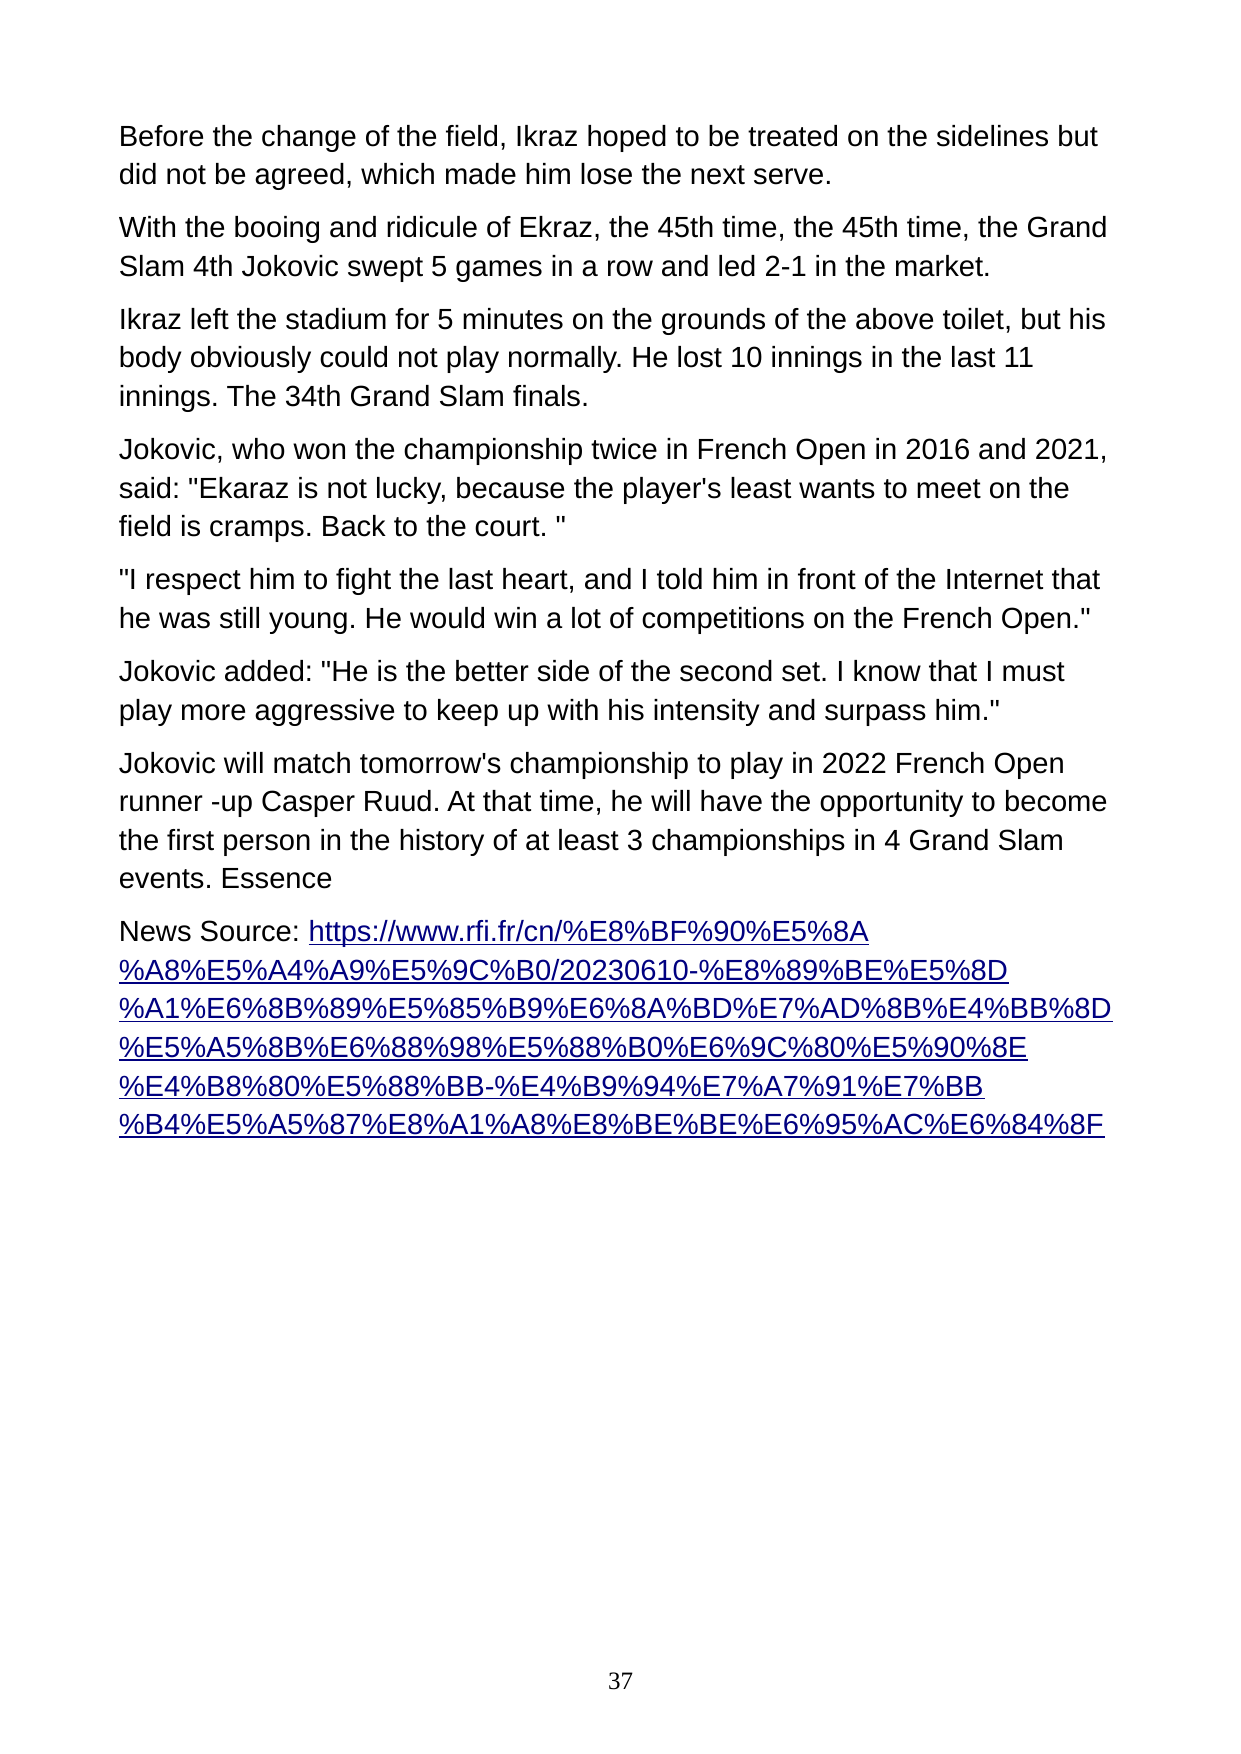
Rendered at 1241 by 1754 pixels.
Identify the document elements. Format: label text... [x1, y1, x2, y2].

text Ikraz left the stadium for 5 minutes on the grounds of the above toilet, but his body obviously could not play normally. He lost 10 innings in the last 11 innings. The 34th Grand Slam finals. [118, 302, 1122, 412]
text With the booing and ridicule of Ekraz, the 45th time, the 45th time, the Grand Slam 4th Jokovic swept 5 games in a row and led 2-1 in the market. [118, 210, 1122, 282]
text Before the change of the field, Ikraz hoped to be treated on the sidelines but did not be agreed, which made him lose the next serve. [118, 118, 1122, 191]
text "I respect him to fight the last heart, and I told him in front of the Internet that he was still young. He would win a lot of competitions on the French Open." [118, 562, 1122, 634]
text News Source: https://www.rfi.fr/cn/%E8%BF%90%E5%8A%A8%E5%A4%A9%E5%9C%B0/20230610-%E8%89%BE%E5%8D%A1%E6%8B%89%E5%85%B9%E6%8A%BD%E7%AD%8B%E4%BB%8D%E5%A5%8B%E6%88%98%E5%88%B0%E6%9C%80%E5%90%8E%E4%B8%80%E5%88%BB-%E4%B9%94%E7%A7%91%E7%BB%B4%E5%A5%87%E8%A1%A8%E8%BE%BE%E6%95%AC%E6%84%8F [118, 914, 1122, 1141]
text Jokovic will match tomorrow's championship to play in 2022 French Open runner -up Casper Ruud. At that time, he will have the opportunity to become the first person in the history of at least 3 championships in 4 Grand Slam events. Essence [118, 746, 1122, 895]
text Jokovic added: "He is the better side of the second set. I know that I must play more aggressive to keep up with his intensity and surpass him." [118, 654, 1122, 726]
text Jokovic, who won the championship twice in French Open in 2016 and 2021, said: "Ekaraz is not lucky, because the player's least wants to meet on the field is cramps. Back to the court. " [118, 432, 1122, 543]
